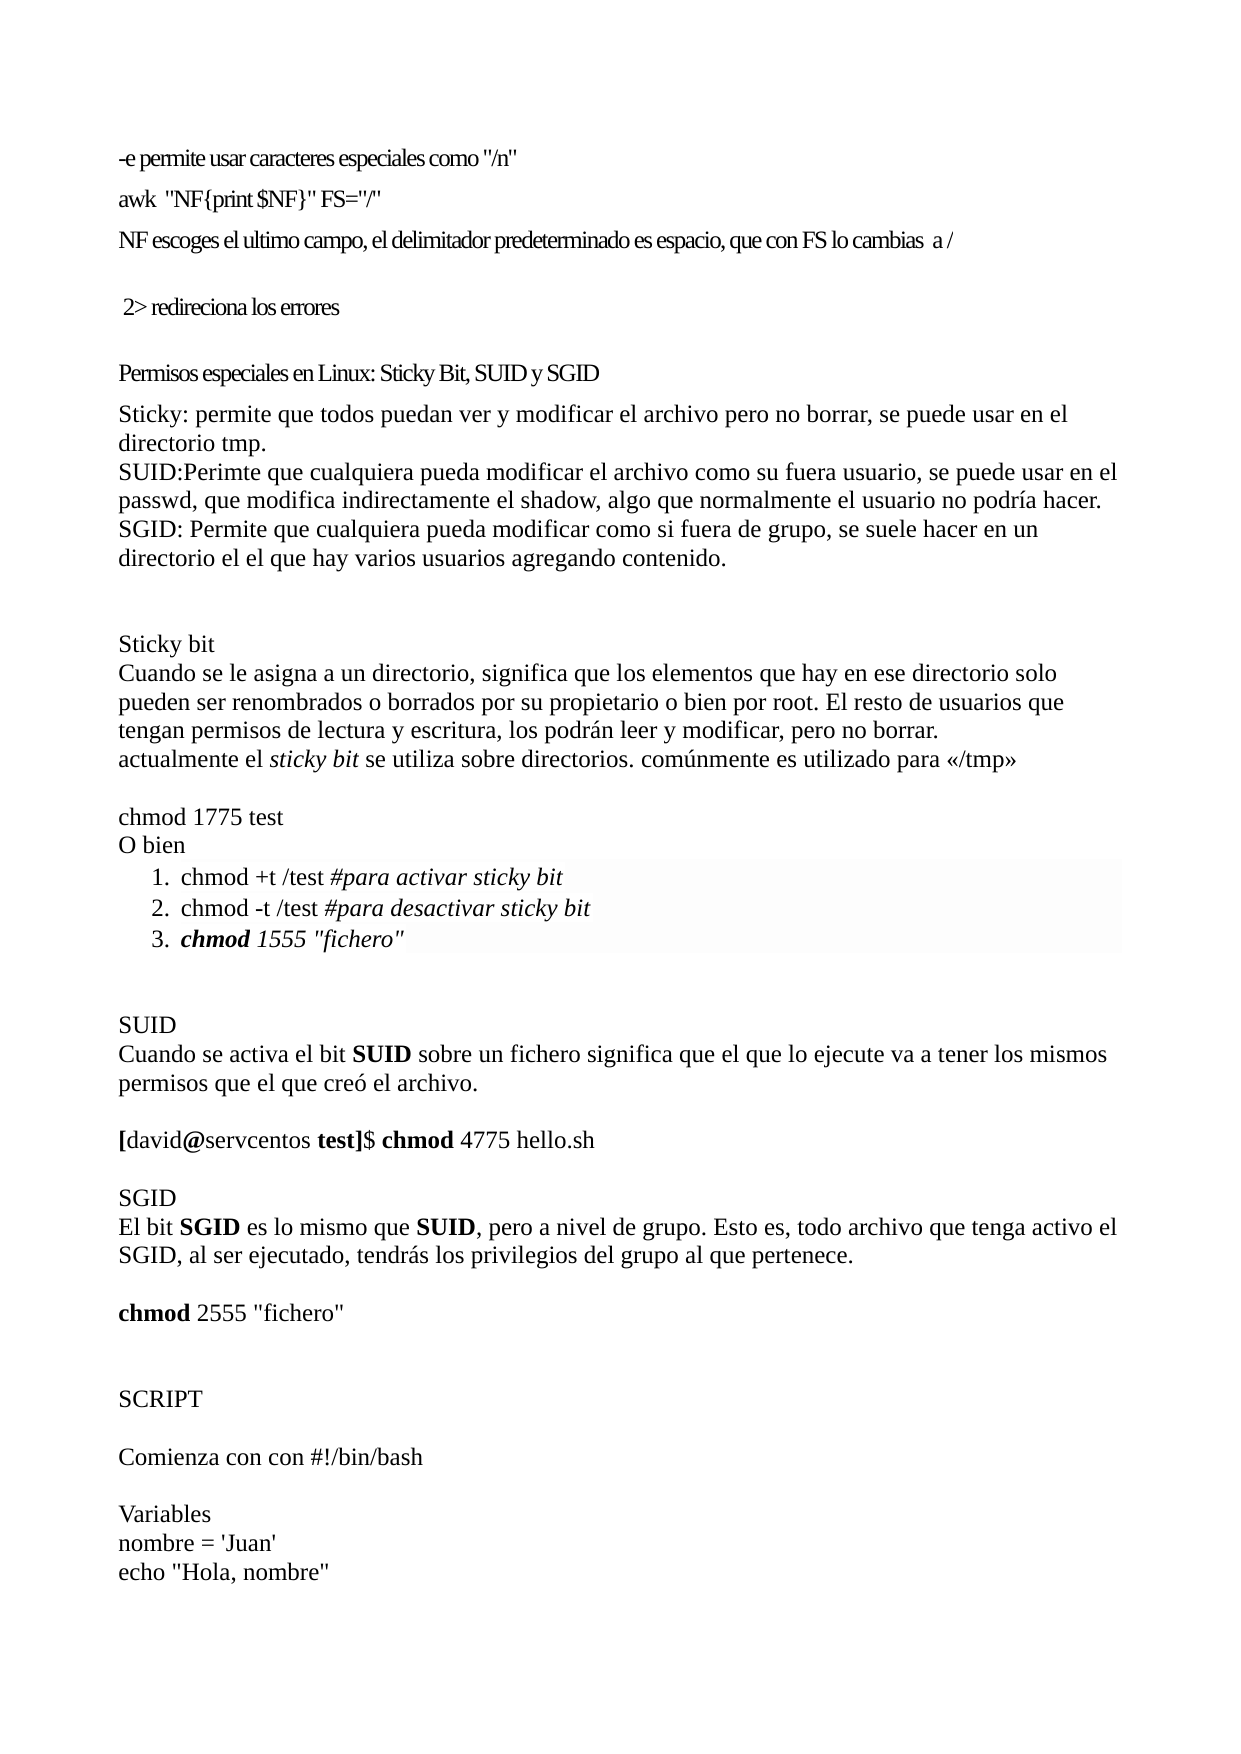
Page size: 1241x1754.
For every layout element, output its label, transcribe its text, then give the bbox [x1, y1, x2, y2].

text Sticky: permite que todos puedan ver y modificar el archivo pero no borrar, se puede usar en el directorio tmp. [118, 399, 1122, 457]
subtitle 2> redireciona los errores [118, 292, 1122, 321]
text echo "Hola, nombre" [118, 1557, 1122, 1586]
text awk "NF{print $NF}" FS="/" [118, 184, 1122, 213]
subtitle -e permite usar caracteres especiales como "/n" [118, 143, 1122, 172]
list chmod +t /test #para activar sticky bit [181, 859, 1122, 891]
text El bit SGID es lo mismo que SUID, pero a nivel de grupo. Esto es, todo archivo que tenga activo el SGID, al ser ejecutado, tendrás los privilegios del grupo al que pertenece. [118, 1212, 1122, 1269]
subtitle Permisos especiales en Linux: Sticky Bit, SUID y SGID [118, 358, 1122, 387]
text SCRIPT [118, 1384, 1122, 1413]
list chmod 1555 "fichero" [181, 922, 1122, 953]
text Cuando se le asigna a un directorio, significa que los elementos que hay en ese directorio solo pueden ser renombrados o borrados por su propietario o bien por root. El resto de usuarios que tengan permisos de lectura y escritura, los podrán leer y modificar, pero no borrar. [118, 658, 1122, 744]
text O bien [118, 831, 1122, 859]
text chmod 2555 "fichero" [118, 1298, 1122, 1327]
subtitle SUID [118, 1011, 1122, 1039]
subtitle SGID [118, 1183, 1122, 1212]
list chmod -t /test #para desactivar sticky bit [181, 891, 1122, 922]
text Comienza con con #!/bin/bash [118, 1442, 1122, 1471]
text Cuando se activa el bit SUID sobre un fichero significa que el que lo ejecute va a tener los mismos permisos que el que creó el archivo. [118, 1039, 1122, 1097]
text actualmente el sticky bit se utiliza sobre directorios. comúnmente es utilizado para «/tmp» [118, 744, 1122, 773]
text [david@servcentos test]$ chmod 4775 hello.sh [118, 1126, 1122, 1154]
text Sticky bit [118, 629, 1122, 658]
text nombre = 'Juan' [118, 1528, 1122, 1557]
text chmod 1775 test [118, 802, 1122, 831]
text Variables [118, 1499, 1122, 1528]
text SGID: Permite que cualquiera pueda modificar como si fuera de grupo, se suele hacer en un directorio el el que hay varios usuarios agregando contenido. [118, 514, 1122, 572]
text SUID:Perimte que cualquiera pueda modificar el archivo como su fuera usuario, se puede usar en el passwd, que modifica indirectamente el shadow, algo que normalmente el usuario no podría hacer. [118, 457, 1122, 514]
text NF escoges el ultimo campo, el delimitador predeterminado es espacio, que con FS lo cambias a / [118, 226, 1122, 254]
